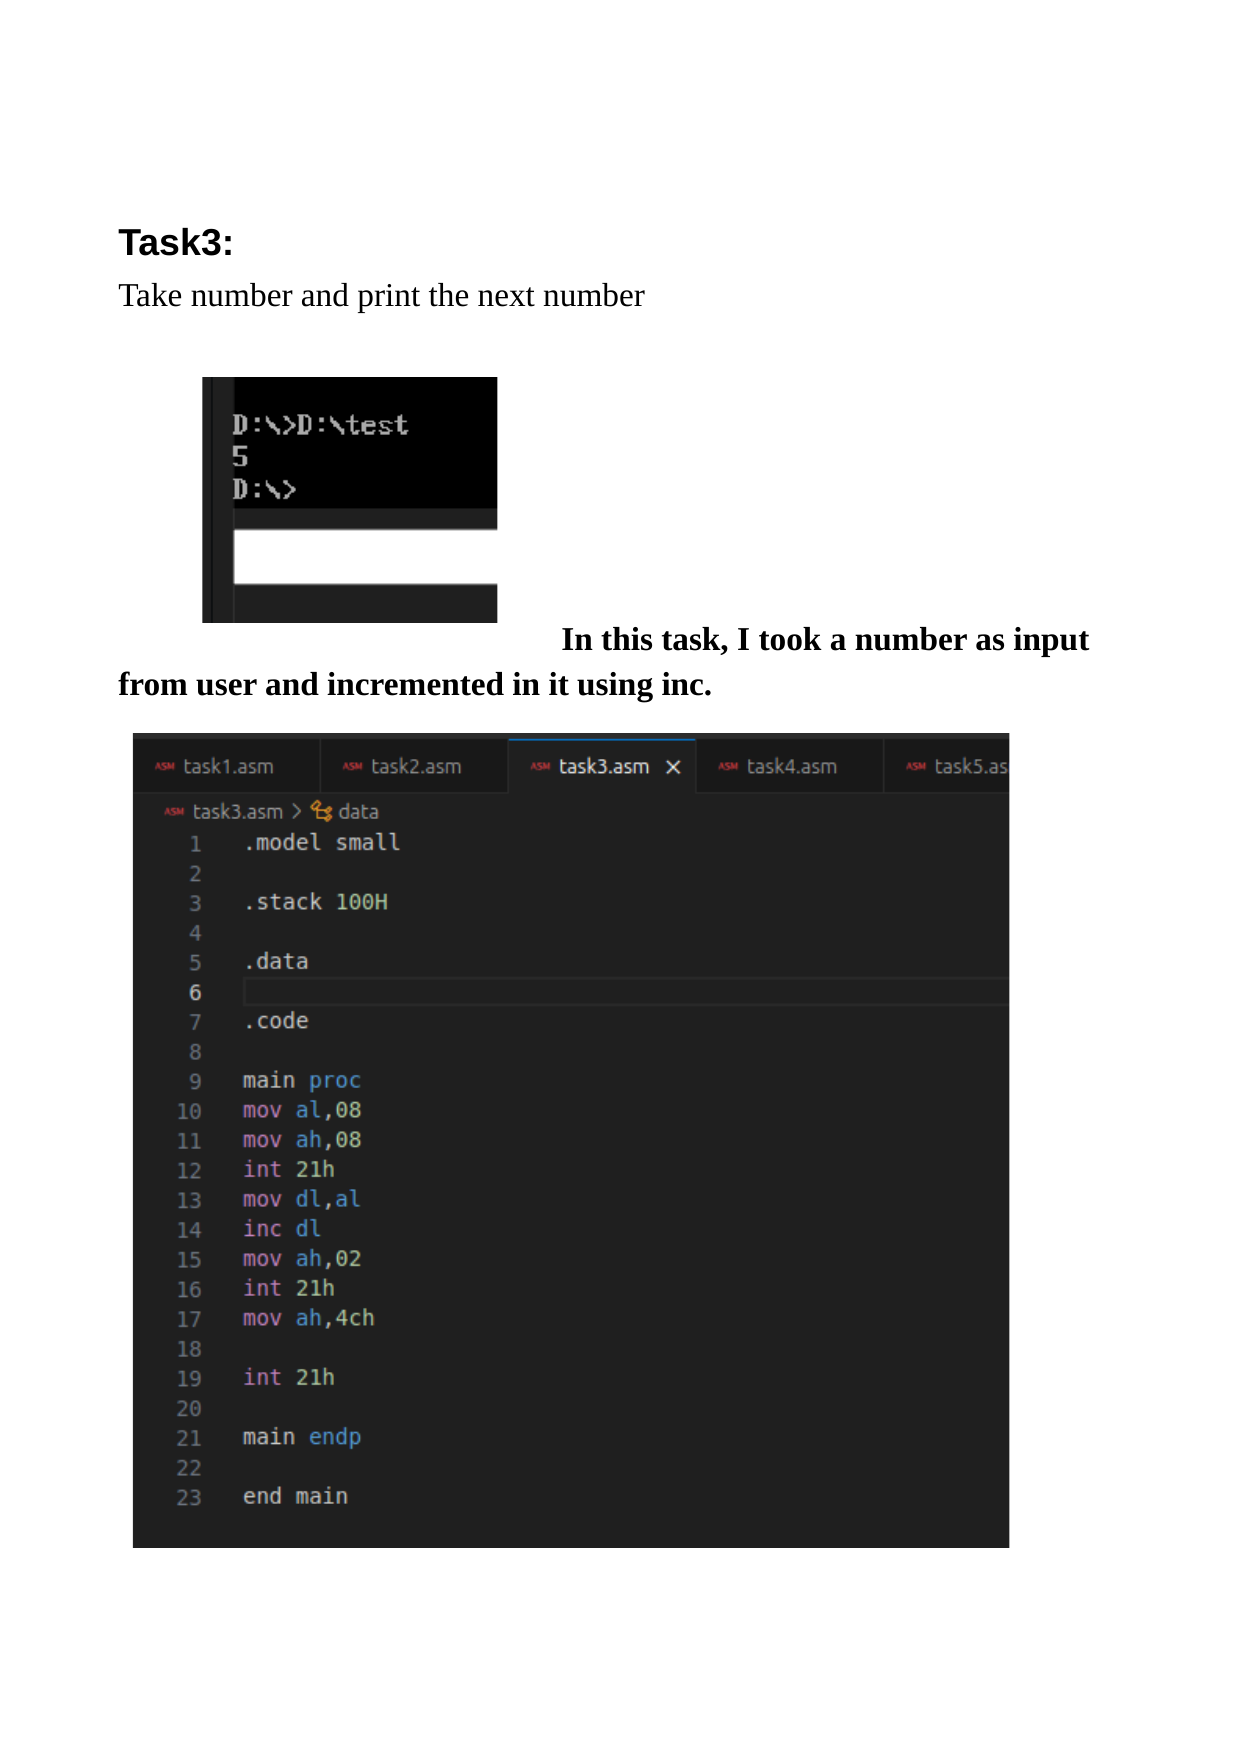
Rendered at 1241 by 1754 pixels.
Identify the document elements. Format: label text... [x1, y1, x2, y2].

picture [132, 733, 1010, 1548]
picture [202, 377, 498, 623]
subtitle Task3: [118, 220, 1122, 263]
text Take number and print the next number [118, 275, 1122, 314]
text In this task, I took a number as input from user and incremented in it using inc. [118, 620, 1122, 702]
